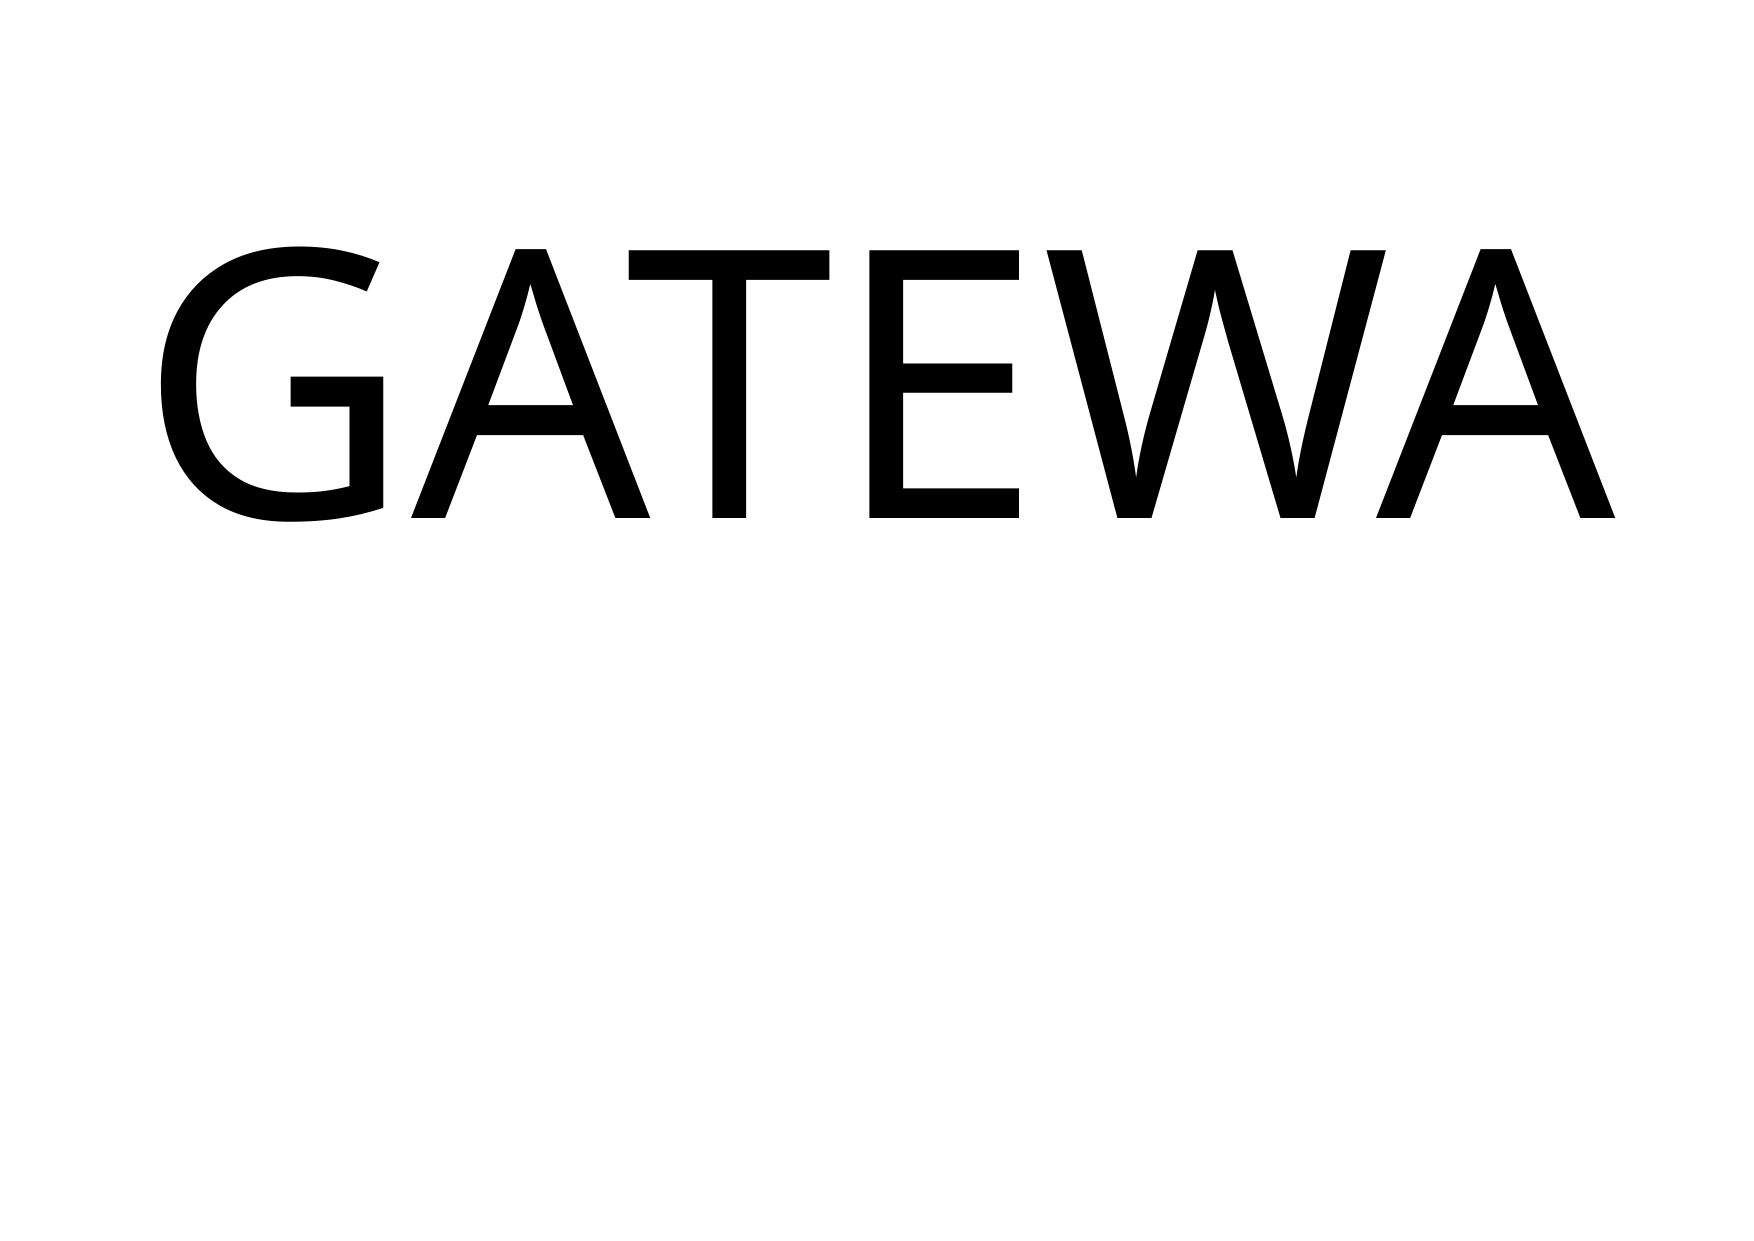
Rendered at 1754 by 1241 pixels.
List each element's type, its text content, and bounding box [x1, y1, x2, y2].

text GATEWA [118, 118, 1636, 629]
